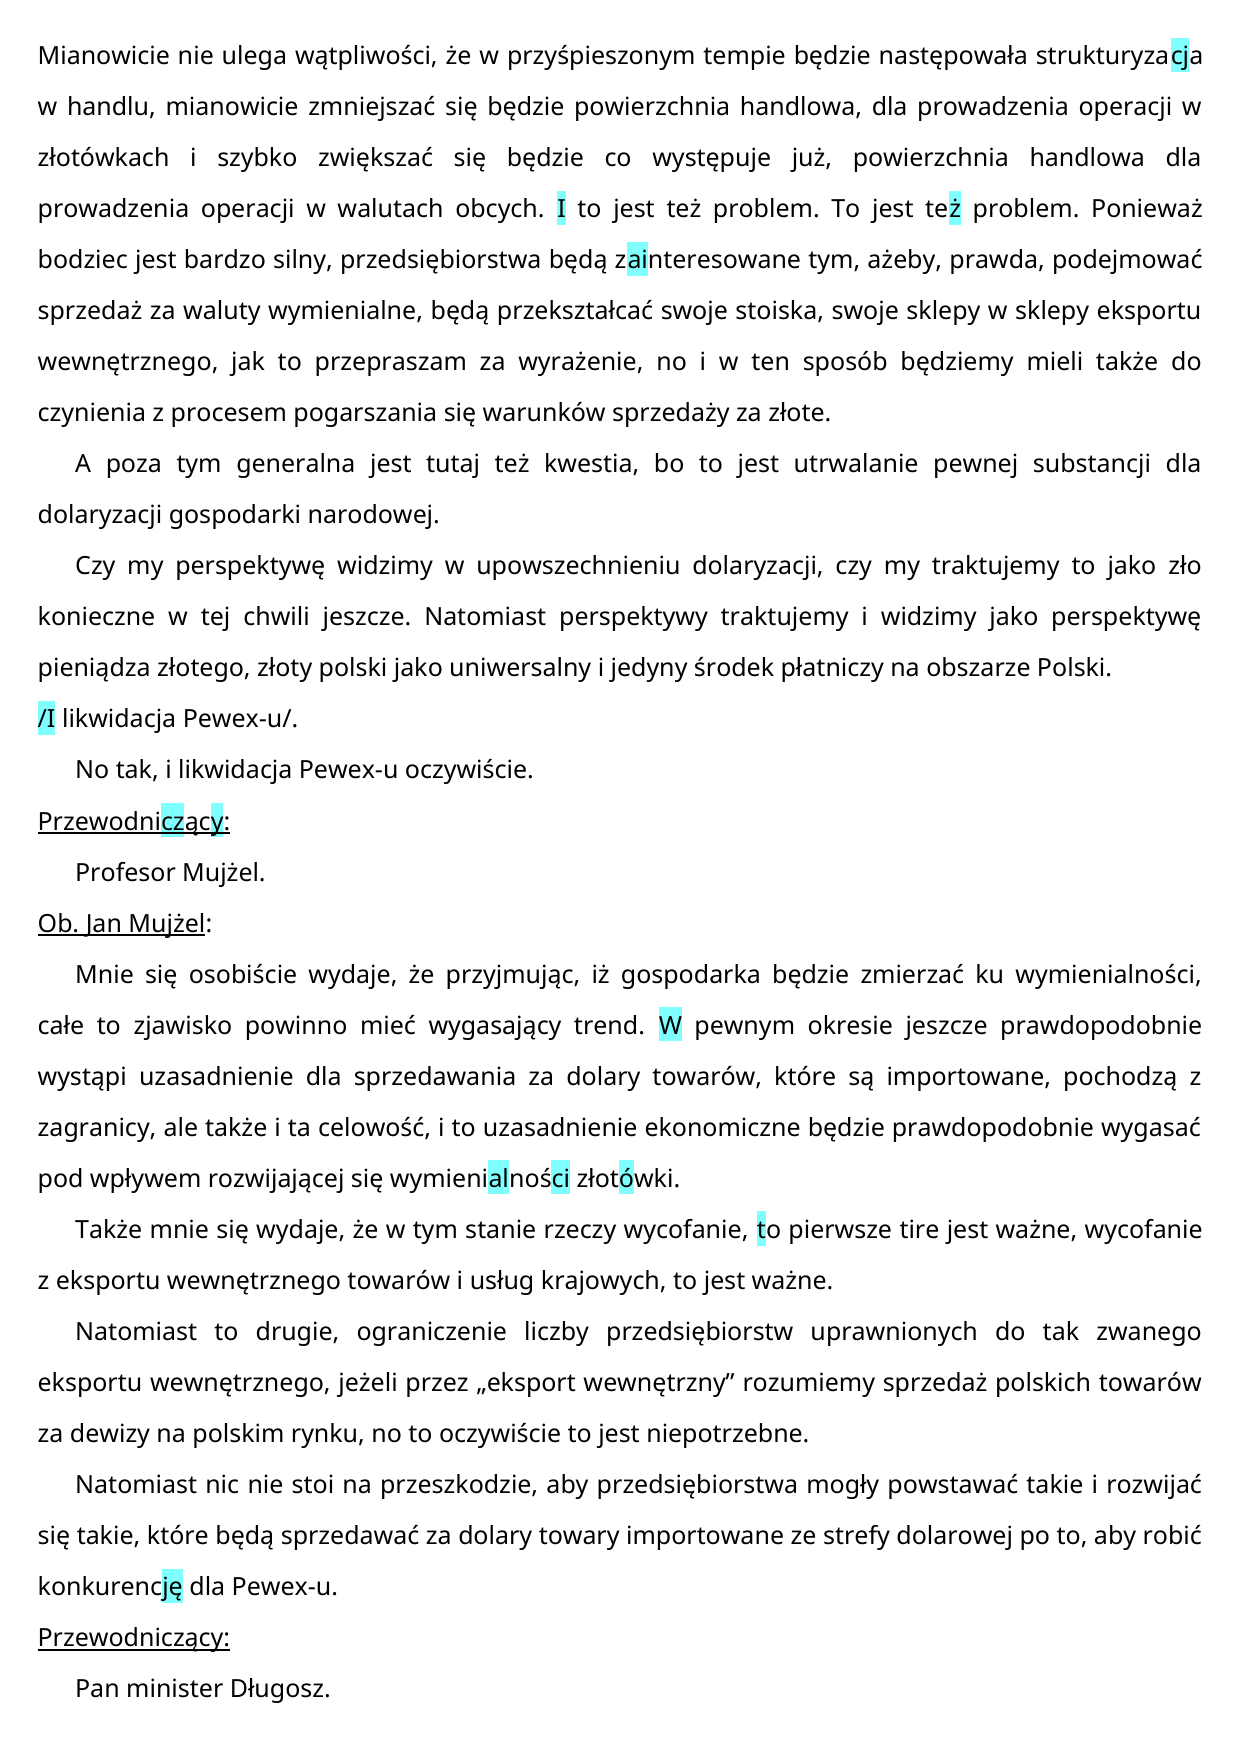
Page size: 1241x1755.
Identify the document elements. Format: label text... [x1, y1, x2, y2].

text Czy my perspektywę widzimy w upowszechnieniu dolaryzacji, czy my traktujemy to jako zło konieczne w tej chwili jeszcze. Natomiast perspektywy traktujemy i widzimy jako perspektywę pieniądza złotego, złoty polski jako uniwersalny i jedyny środek płatniczy na obszarze Polski. [37, 548, 1203, 684]
text Natomiast nic nie stoi na przeszkodzie, aby przedsiębiorstwa mogły powstawać takie i rozwijać się takie, które będą sprzedawać za dolary towary importowane ze strefy dolarowej po to, aby robić konkurencję dla Pewex-u. [37, 1467, 1203, 1603]
text Także mnie się wydaje, że w tym stanie rzeczy wycofanie, to pierwsze tire jest ważne, wycofanie z eksportu wewnętrznego towarów i usług krajowych, to jest ważne. [37, 1211, 1203, 1297]
text A poza tym generalna jest tutaj też kwestia, bo to jest utrwalanie pewnej substancji dla dolaryzacji gospodarki narodowej. [37, 446, 1203, 531]
text Przewodniczący: [37, 1620, 1203, 1654]
text Natomiast to drugie, ograniczenie liczby przedsiębiorstw uprawnionych do tak zwanego eksportu wewnętrznego, jeżeli przez „eksport wewnętrzny” rozumiemy sprzedaż polskich towarów za dewizy na polskim rynku, no to oczywiście to jest niepotrzebne. [37, 1313, 1203, 1450]
text No tak, i likwidacja Pewex-u oczywiście. [37, 752, 1203, 786]
text Ob. Jan Mujżel: [37, 905, 1203, 939]
text Przewodniczący: [37, 803, 1203, 837]
text /I likwidacja Pewex-u/. [37, 701, 1203, 735]
text Profesor Mujżel. [37, 854, 1203, 888]
text Pan minister Długosz. [37, 1671, 1203, 1705]
text Mianowicie nie ulega wątpliwości, że w przyśpieszonym tempie będzie następowała strukturyzacja w handlu, mianowicie zmniejszać się będzie powierzchnia handlowa, dla prowadzenia operacji w złotówkach i szybko zwiększać się będzie co występuje już, powierzchnia handlowa dla prowadzenia operacji w walutach obcych. I to jest też problem. To jest też problem. Ponieważ bodziec jest bardzo silny, przedsiębiorstwa będą zainteresowane tym, ażeby, prawda, podejmować sprzedaż za waluty wymienialne, będą przekształcać swoje stoiska, swoje sklepy w sklepy eksportu wewnętrznego, jak to przepraszam za wyrażenie, no i w ten sposób będziemy mieli także do czynienia z procesem pogarszania się warunków sprzedaży za złote. [37, 37, 1203, 429]
text Mnie się osobiście wydaje, że przyjmując, iż gospodarka będzie zmierzać ku wymienialności, całe to zjawisko powinno mieć wygasający trend. W pewnym okresie jeszcze prawdopodobnie wystąpi uzasadnienie dla sprzedawania za dolary towarów, które są importowane, pochodzą z zagranicy, ale także i ta celowość, i to uzasadnienie ekonomiczne będzie prawdopodobnie wygasać pod wpływem rozwijającej się wymienialności złotówki. [37, 956, 1203, 1194]
